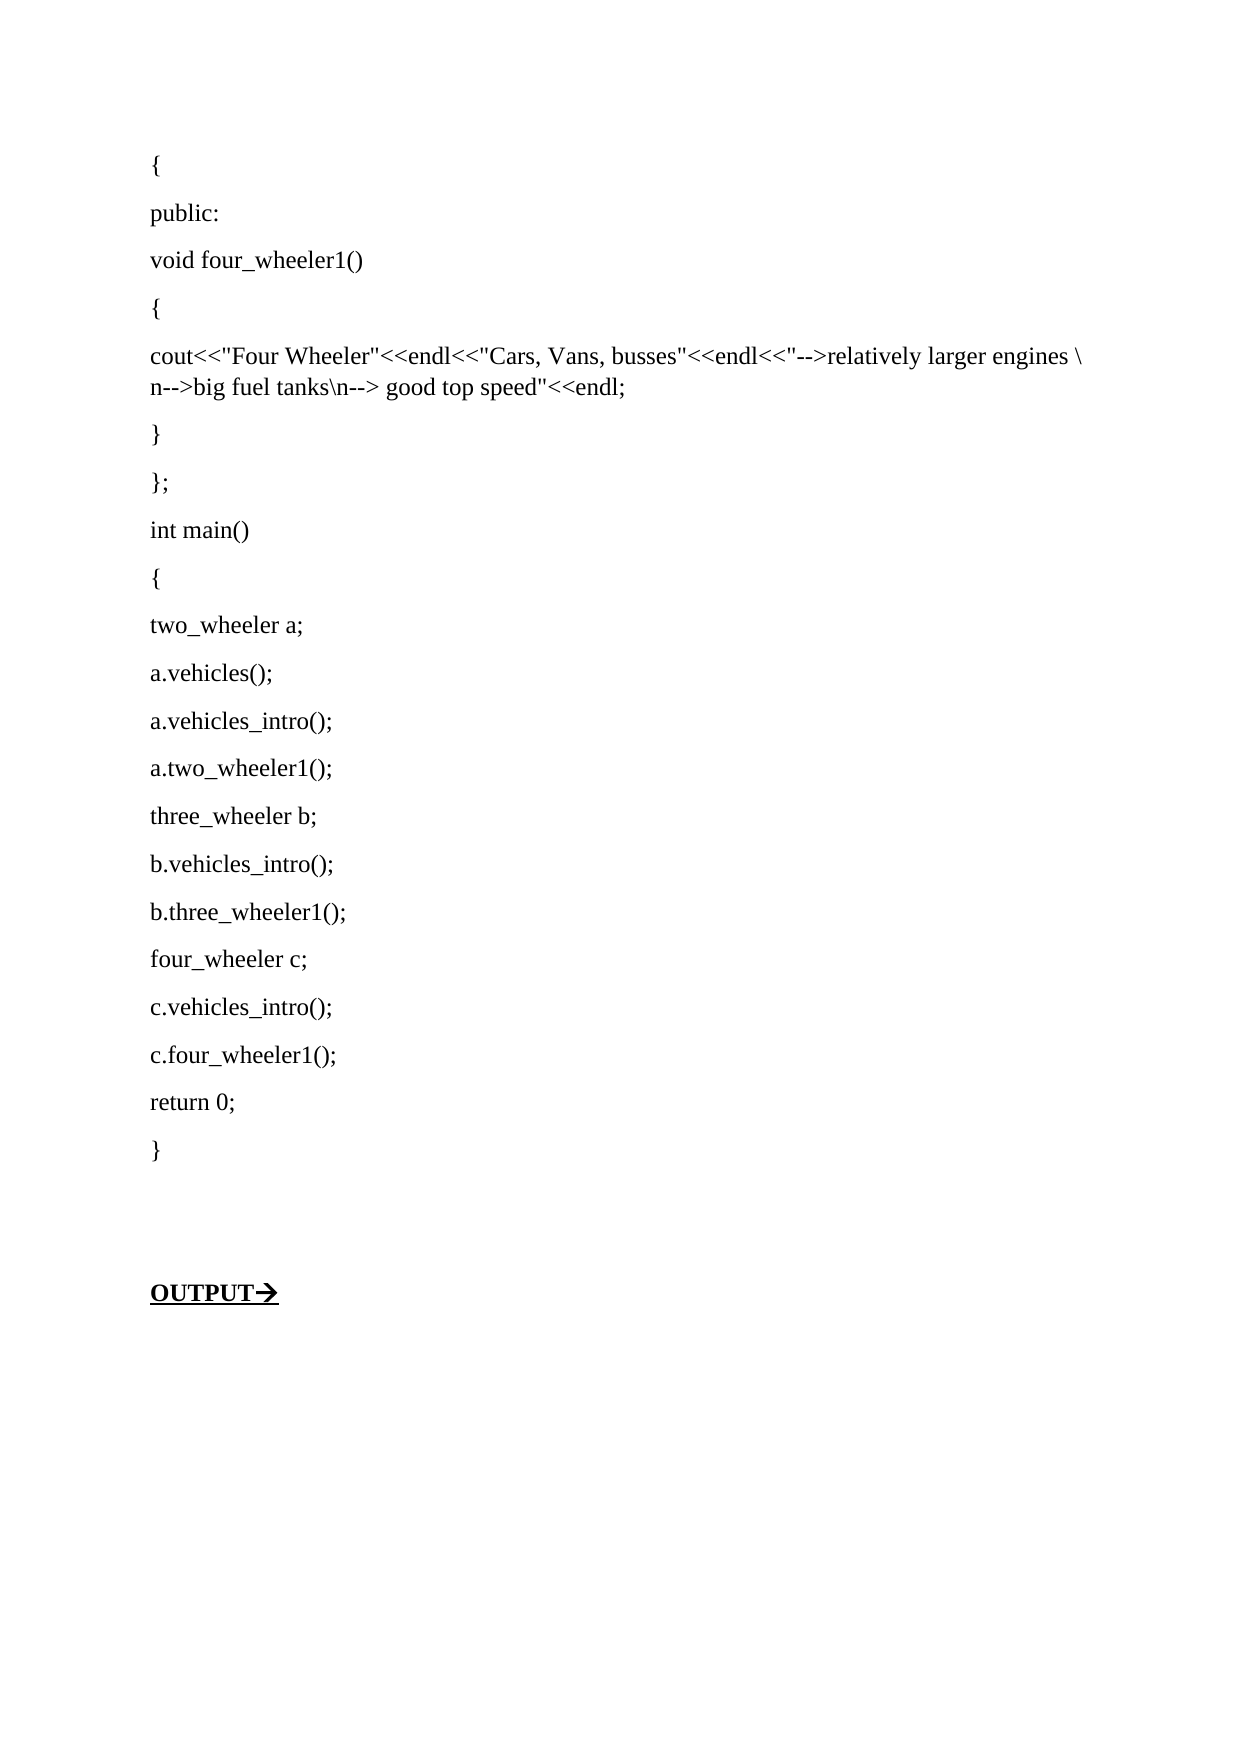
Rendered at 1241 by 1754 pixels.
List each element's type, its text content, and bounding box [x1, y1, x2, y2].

text OUTPUT [150, 1278, 1090, 1307]
text b.vehicles_intro(); [150, 849, 1090, 878]
text { [150, 150, 1090, 179]
text public: [150, 198, 1090, 226]
text c.four_wheeler1(); [150, 1040, 1090, 1068]
text a.two_wheeler1(); [150, 753, 1090, 782]
text } [150, 1135, 1090, 1164]
text cout<<"Four Wheeler"<<endl<<"Cars, Vans, busses"<<endl<<"-->relatively larger engines \n-->big fuel tanks\n--> good top speed"<<endl; [150, 341, 1090, 401]
text two_wheeler a; [150, 610, 1090, 639]
text a.vehicles(); [150, 658, 1090, 687]
text int main() [150, 515, 1090, 544]
text } [150, 419, 1090, 448]
text void four_wheeler1() [150, 245, 1090, 274]
text c.vehicles_intro(); [150, 992, 1090, 1021]
text three_wheeler b; [150, 801, 1090, 830]
text b.three_wheeler1(); [150, 897, 1090, 925]
text four_wheeler c; [150, 944, 1090, 973]
text { [150, 563, 1090, 591]
text }; [150, 467, 1090, 496]
text { [150, 293, 1090, 322]
text a.vehicles_intro(); [150, 706, 1090, 734]
text return 0; [150, 1087, 1090, 1116]
